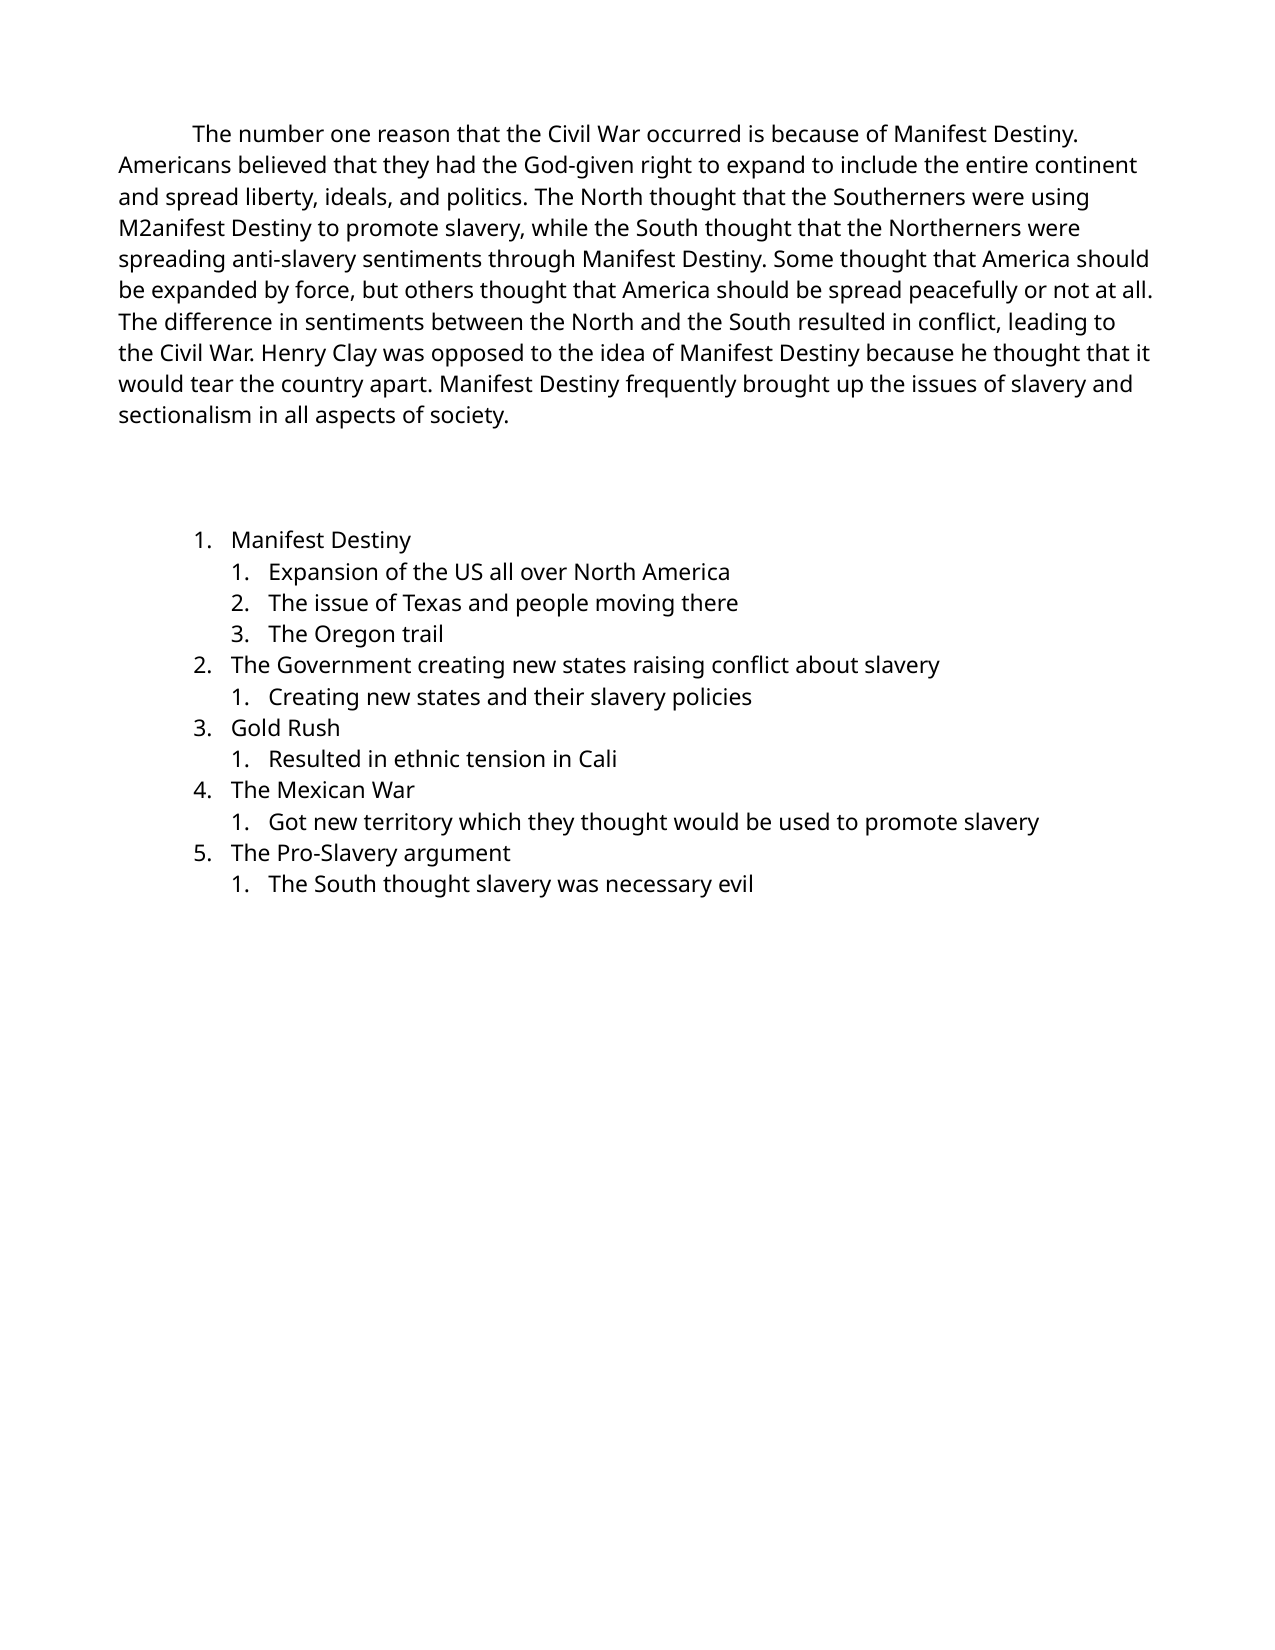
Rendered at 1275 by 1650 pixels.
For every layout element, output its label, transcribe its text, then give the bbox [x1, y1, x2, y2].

list The issue of Texas and people moving there [231, 587, 1157, 618]
list The South thought slavery was necessary evil [231, 868, 1157, 899]
text The number one reason that the Civil War occurred is because of Manifest Destiny. Americans believed that they had the God-given right to expand to include the entire continent and spread liberty, ideals, and politics. The North thought that the Southerners were using M2anifest Destiny to promote slavery, while the South thought that the Northerners were spreading anti-slavery sentiments through Manifest Destiny. Some thought that America should be expanded by force, but others thought that America should be spread peacefully or not at all. The difference in sentiments between the North and the South resulted in conflict, leading to the Civil War. Henry Clay was opposed to the idea of Manifest Destiny because he thought that it would tear the country apart. Manifest Destiny frequently brought up the issues of slavery and sectionalism in all aspects of society. [118, 118, 1157, 431]
list Resulted in ethnic tension in Cali [231, 743, 1157, 774]
list The Mexican War [193, 774, 1157, 806]
list The Pro-Slavery argument [193, 837, 1157, 868]
list Got new territory which they thought would be used to promote slavery [231, 806, 1157, 837]
list The Government creating new states raising conflict about slavery [193, 649, 1157, 681]
list The Oregon trail [231, 618, 1157, 649]
list Creating new states and their slavery policies [231, 681, 1157, 712]
list Gold Rush [193, 712, 1157, 743]
list Manifest Destiny [193, 524, 1157, 556]
list Expansion of the US all over North America [231, 556, 1157, 587]
